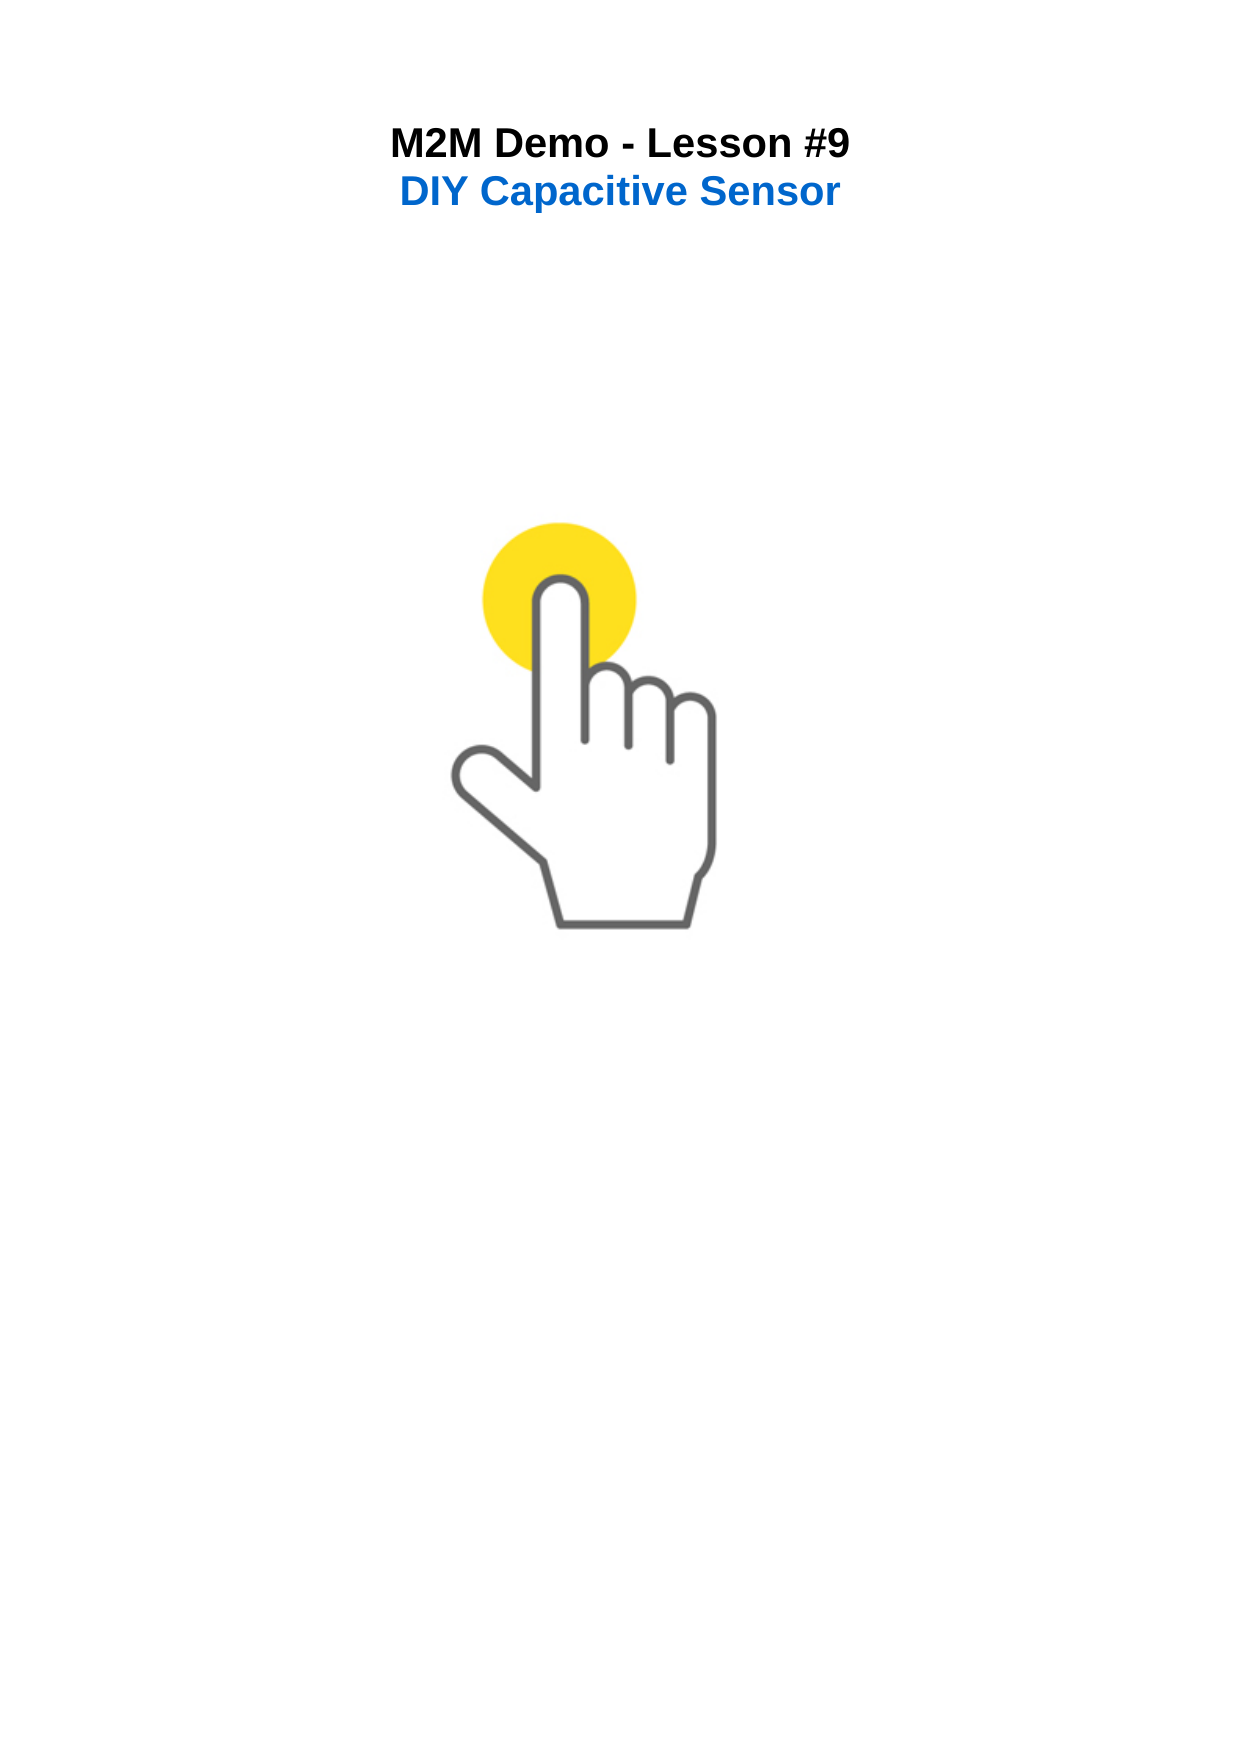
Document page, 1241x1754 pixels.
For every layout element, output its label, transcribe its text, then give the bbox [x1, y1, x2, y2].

text M2M Demo - Lesson #9 [118, 118, 1122, 166]
text DIY Capacitive Sensor [118, 166, 1122, 214]
